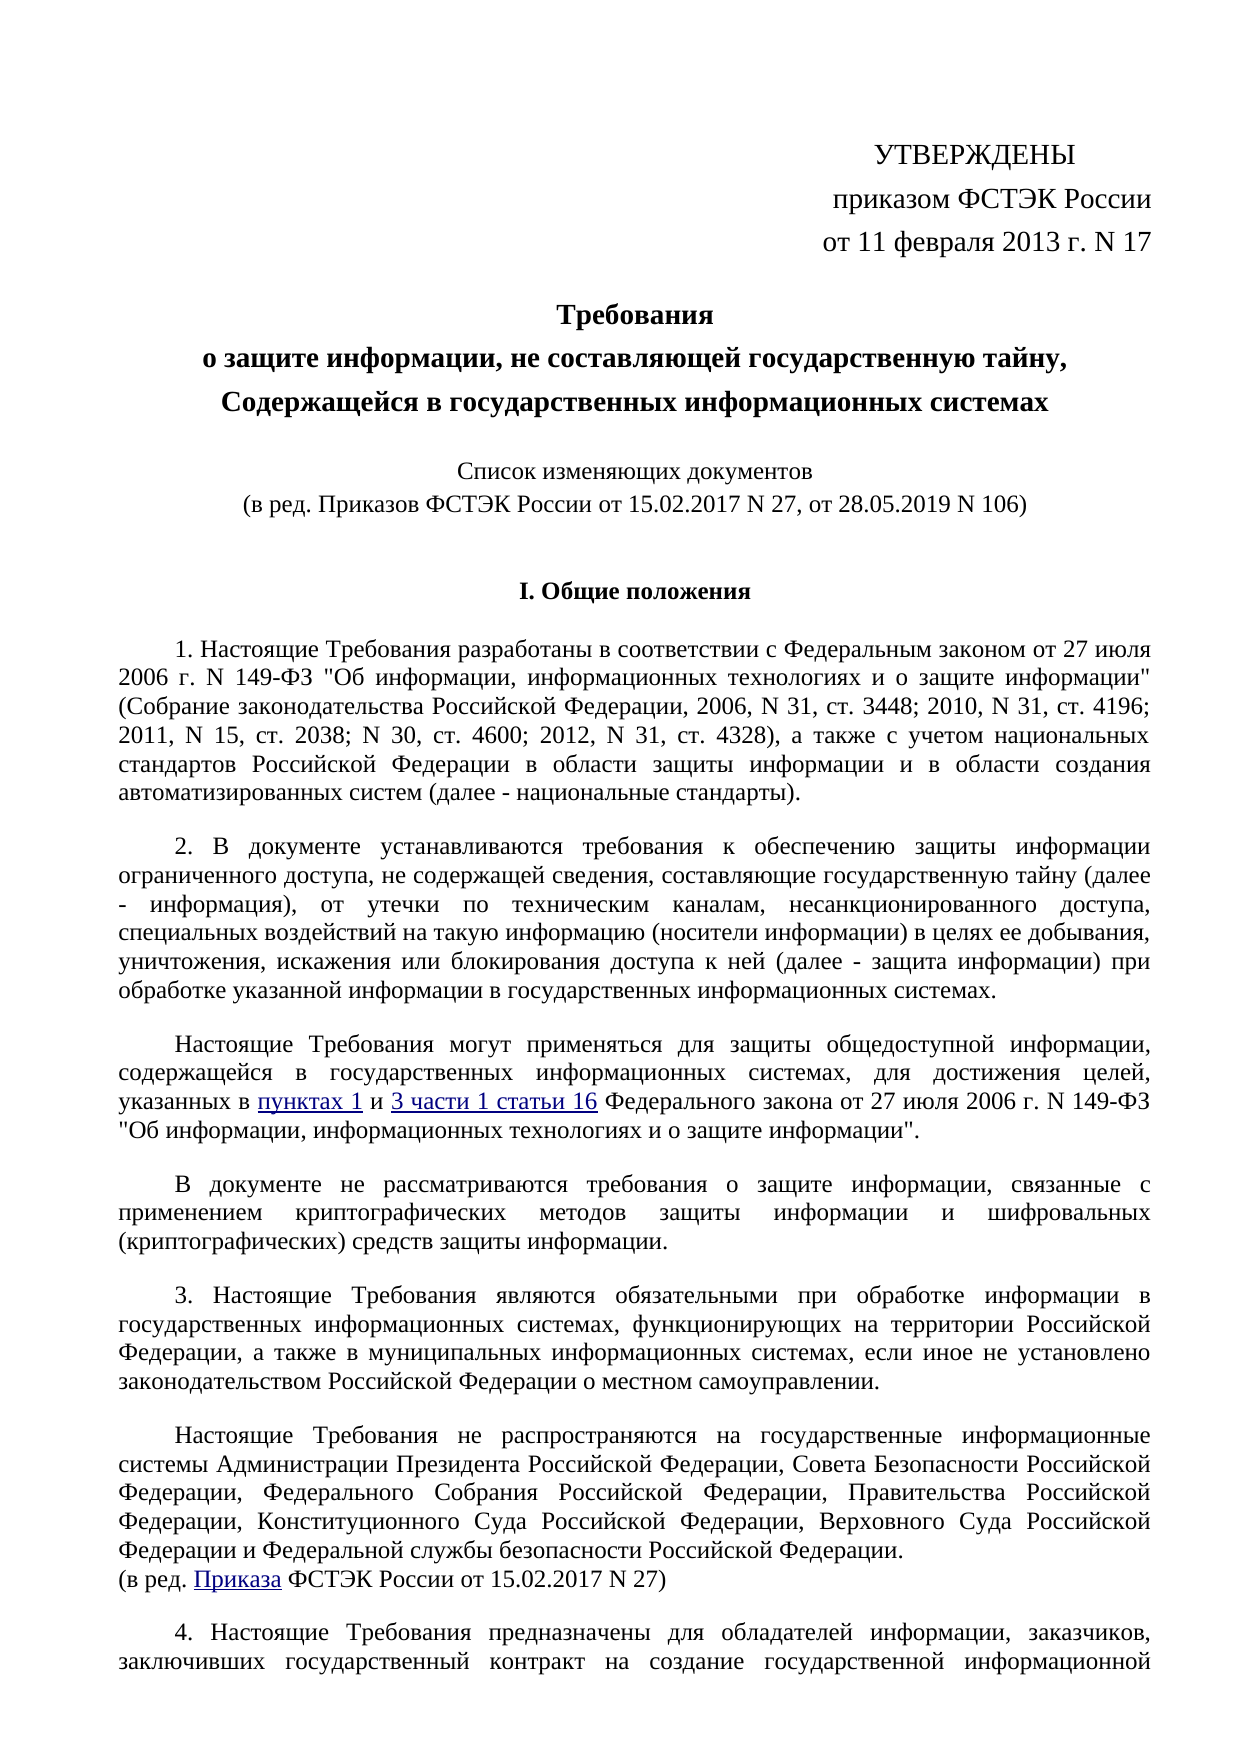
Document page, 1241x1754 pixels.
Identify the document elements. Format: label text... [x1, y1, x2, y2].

title (в ред. Приказов ФСТЭК России от 15.02.2017 N 27, от 28.05.2019 N 106) [118, 489, 1152, 518]
title Содержащейся в государственных информационных системах [118, 384, 1152, 417]
title о защите информации, не составляющей государственную тайну, [118, 340, 1152, 374]
text Настоящие Требования могут применяться для защиты общедоступной информации, содержащейся в государственных информационных системах, для достижения целей, указанных в пунктах 1 и 3 части 1 статьи 16 Федерального закона от 27 июля 2006 г. N 149-ФЗ "Об информации, информационных технологиях и о защите информации". [118, 1029, 1152, 1144]
text 3. Настоящие Требования являются обязательными при обработке информации в государственных информационных системах, функционирующих на территории Российской Федерации, а также в муниципальных информационных системах, если иное не установлено законодательством Российской Федерации о местном самоуправлении. [118, 1280, 1152, 1395]
text от 11 февраля 2013 г. N 17 [118, 224, 1152, 258]
title Требования [118, 297, 1152, 330]
text приказом ФСТЭК России [118, 181, 1152, 214]
text В документе не рассматриваются требования о защите информации, связанные с применением криптографических методов защиты информации и шифровальных (криптографических) средств защиты информации. [118, 1169, 1152, 1255]
title I. Общие положения [118, 576, 1152, 605]
text 4. Настоящие Требования предназначены для обладателей информации, заказчиков, заключивших государственный контракт на создание государственной информационной [118, 1617, 1152, 1675]
title Список изменяющих документов [118, 456, 1152, 485]
text УТВЕРЖДЕНЫ [118, 137, 1152, 171]
text 2. В документе устанавливаются требования к обеспечению защиты информации ограниченного доступа, не содержащей сведения, составляющие государственную тайну (далее - информация), от утечки по техническим каналам, несанкционированного доступа, специальных воздействий на такую информацию (носители информации) в целях ее добывания, уничтожения, искажения или блокирования доступа к ней (далее - защита информации) при обработке указанной информации в государственных информационных системах. [118, 831, 1152, 1004]
text Настоящие Требования не распространяются на государственные информационные системы Администрации Президента Российской Федерации, Совета Безопасности Российской Федерации, Федерального Собрания Российской Федерации, Правительства Российской Федерации, Конституционного Суда Российской Федерации, Верховного Суда Российской Федерации и Федеральной службы безопасности Российской Федерации. [118, 1420, 1152, 1564]
text 1. Настоящие Требования разработаны в соответствии с Федеральным законом от 27 июля 2006 г. N 149-ФЗ "Об информации, информационных технологиях и о защите информации" (Собрание законодательства Российской Федерации, 2006, N 31, ст. 3448; 2010, N 31, ст. 4196; 2011, N 15, ст. 2038; N 30, ст. 4600; 2012, N 31, ст. 4328), а также с учетом национальных стандартов Российской Федерации в области защиты информации и в области создания автоматизированных систем (далее - национальные стандарты). [118, 634, 1152, 806]
text (в ред. Приказа ФСТЭК России от 15.02.2017 N 27) [118, 1564, 1152, 1592]
